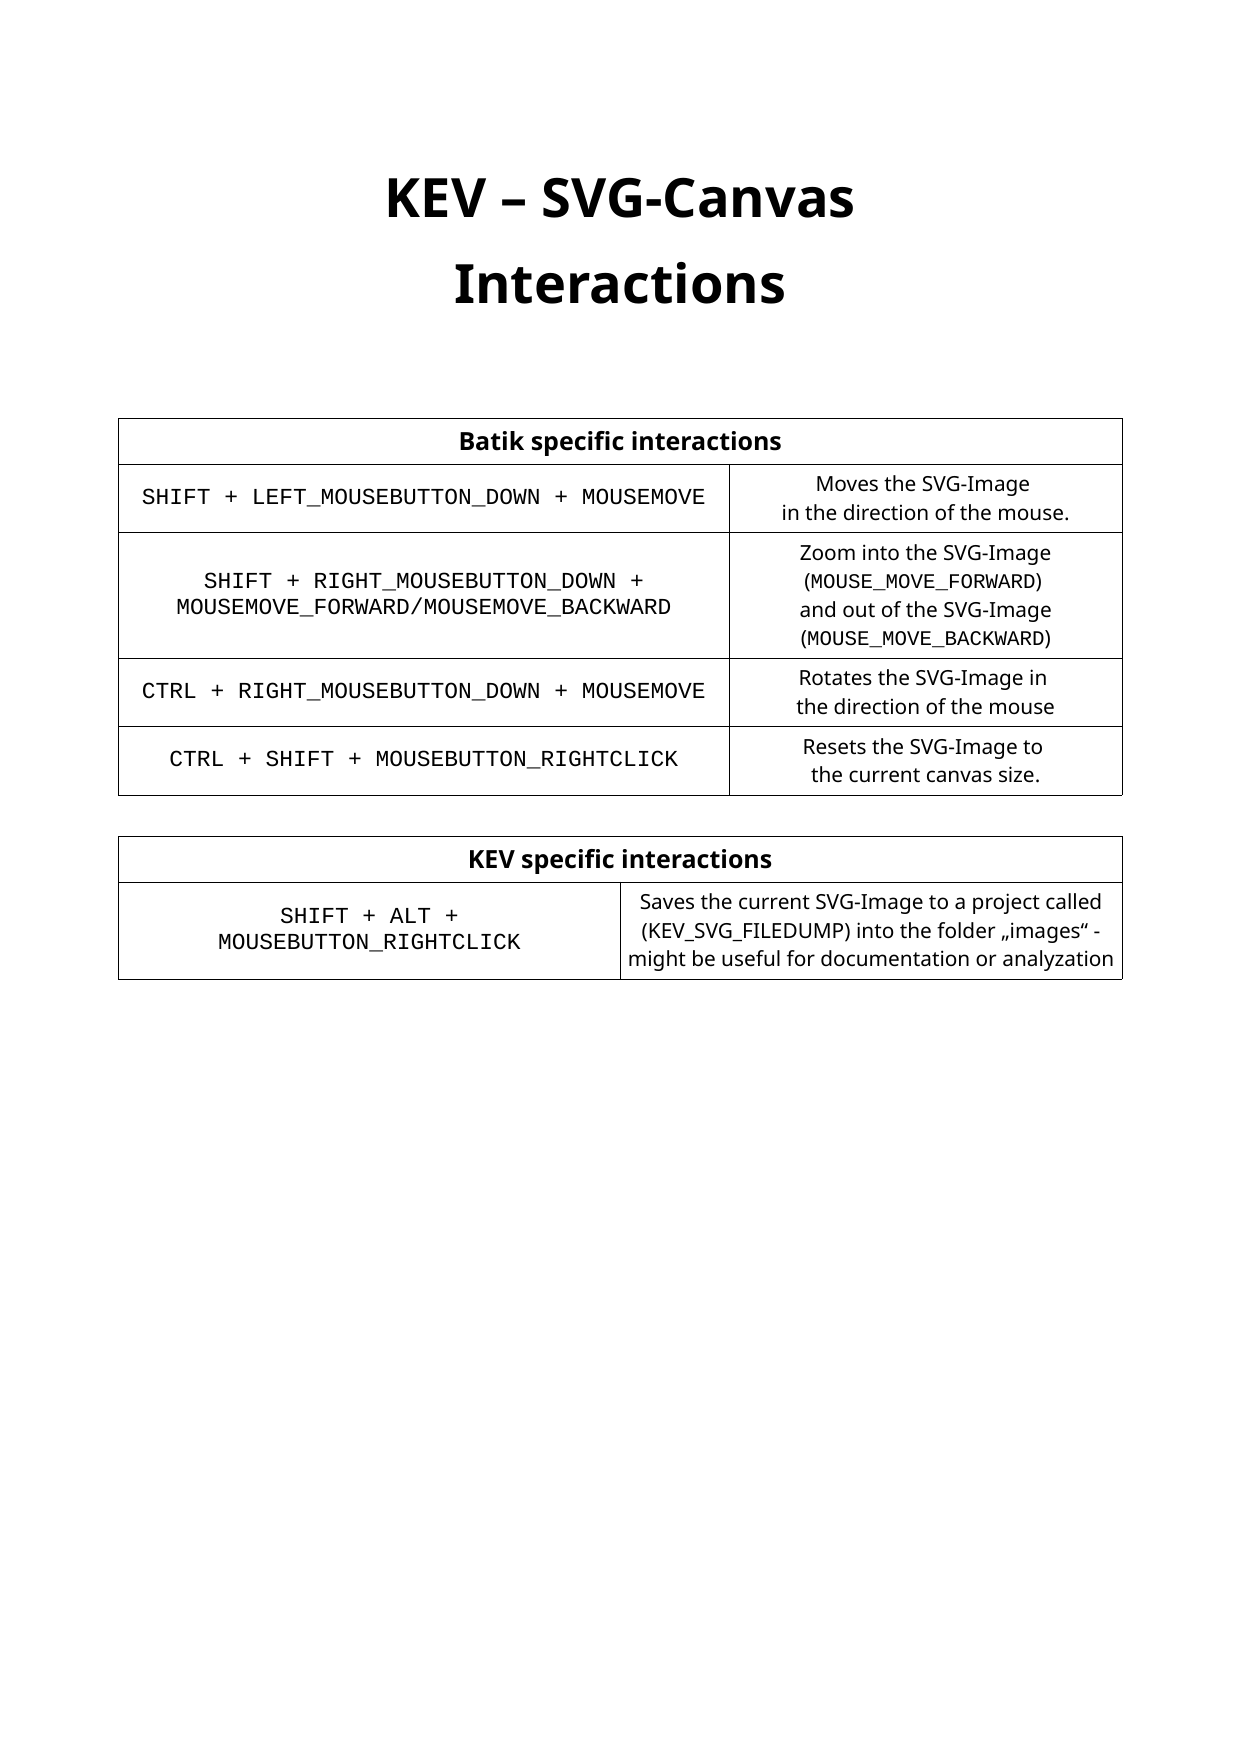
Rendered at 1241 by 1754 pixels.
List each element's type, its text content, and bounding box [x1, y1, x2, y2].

table_cell CTRL + RIGHT_MOUSEBUTTON_DOWN + MOUSEMOVE [119, 659, 729, 726]
table_cell SHIFT + RIGHT_MOUSEBUTTON_DOWN + MOUSEMOVE_FORWARD/MOUSEMOVE_BACKWARD [119, 533, 729, 658]
table_cell Moves the SVG-Image in the direction of the mouse. [730, 465, 1122, 532]
table_header Batik specific interactions [119, 419, 1122, 464]
text Interactions [118, 246, 1122, 319]
table_cell Zoom into the SVG-Image (MOUSE_MOVE_FORWARD) and out of the SVG-Image (MOUSE_MOVE_BACKWARD) [730, 533, 1122, 658]
table_cell SHIFT + LEFT_MOUSEBUTTON_DOWN + MOUSEMOVE [119, 465, 729, 532]
table_cell Rotates the SVG-Image in the direction of the mouse [730, 659, 1122, 726]
table_cell Saves the current SVG-Image to a project called (KEV_SVG_FILEDUMP) into the folder „images“ - might be useful for documentation or analyzation [621, 883, 1122, 978]
table_cell SHIFT + ALT + MOUSEBUTTON_RIGHTCLICK [119, 883, 620, 978]
text KEV – SVG-Canvas [118, 159, 1122, 233]
table_cell CTRL + SHIFT + MOUSEBUTTON_RIGHTCLICK [119, 727, 729, 794]
table_cell Resets the SVG-Image to the current canvas size. [730, 727, 1122, 794]
table_header KEV specific interactions [119, 837, 1122, 882]
